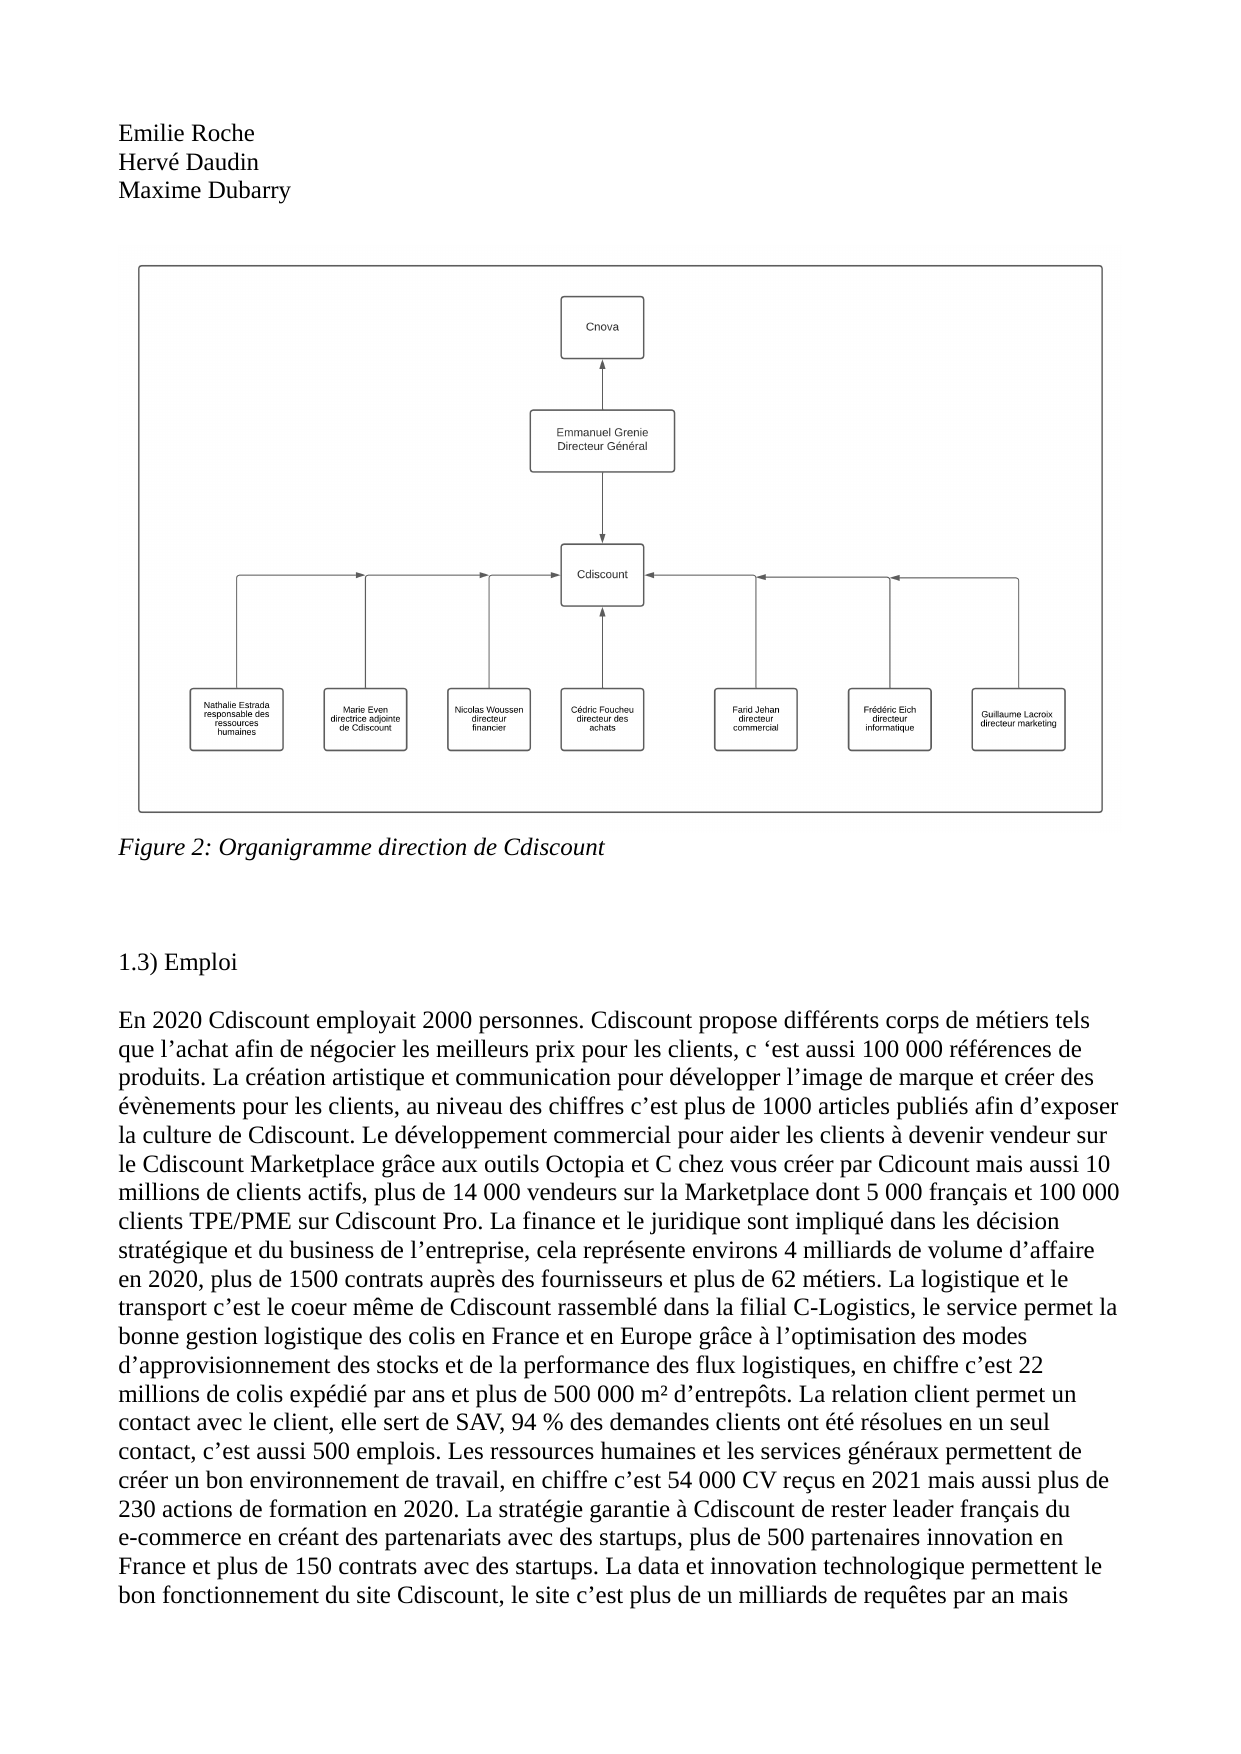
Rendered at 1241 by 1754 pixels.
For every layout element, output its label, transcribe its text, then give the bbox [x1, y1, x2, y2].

text Hervé Daudin [118, 147, 1122, 176]
picture [118, 245, 1123, 833]
text En 2020 Cdiscount employait 2000 personnes. Cdiscount propose différents corps de métiers tels que l’achat afin de négocier les meilleurs prix pour les clients, c ‘est aussi 100 000 références de produits. La création artistique et communication pour développer l’image de marque et créer des évènements pour les clients, au niveau des chiffres c’est plus de 1000 articles publiés afin d’exposer la culture de Cdiscount. Le développement commercial pour aider les clients à devenir vendeur sur le Cdiscount Marketplace grâce aux outils Octopia et C chez vous créer par Cdicount mais aussi 10 millions de clients actifs, plus de 14 000 vendeurs sur la Marketplace dont 5 000 français et 100 000 clients TPE/PME sur Cdiscount Pro. La finance et le juridique sont impliqué dans les décision stratégique et du business de l’entreprise, cela représente environs 4 milliards de volume d’affaire en 2020, plus de 1500 contrats auprès des fournisseurs et plus de 62 métiers. La logistique et le transport c’est le coeur même de Cdiscount rassemblé dans la filial C-Logistics, le service permet la bonne gestion logistique des colis en France et en Europe grâce à l’optimisation des modes d’approvisionnement des stocks et de la performance des flux logistiques, en chiffre c’est 22 millions de colis expédié par ans et plus de 500 000 m² d’entrepôts. La relation client permet un contact avec le client, elle sert de SAV, 94 % des demandes clients ont été résolues en un seul contact, c’est aussi 500 emplois. Les ressources humaines et les services généraux permettent de créer un bon environnement de travail, en chiffre c’est 54 000 CV reçus en 2021 mais aussi plus de 230 actions de formation en 2020. La stratégie garantie à Cdiscount de rester leader français du [118, 1005, 1122, 1522]
text e-commerce en créant des partenariats avec des startups, plus de 500 partenaires innovation en France et plus de 150 contrats avec des startups. La data et innovation technologique permettent le bon fonctionnement du site Cdiscount, le site c’est plus de un milliards de requêtes par an mais [118, 1522, 1122, 1609]
text Maxime Dubarry [118, 176, 1122, 204]
text Figure 2: Organigramme direction de Cdiscount [118, 833, 1122, 861]
text 1.3) Emploi [118, 947, 1122, 976]
text Emilie Roche [118, 118, 1122, 147]
